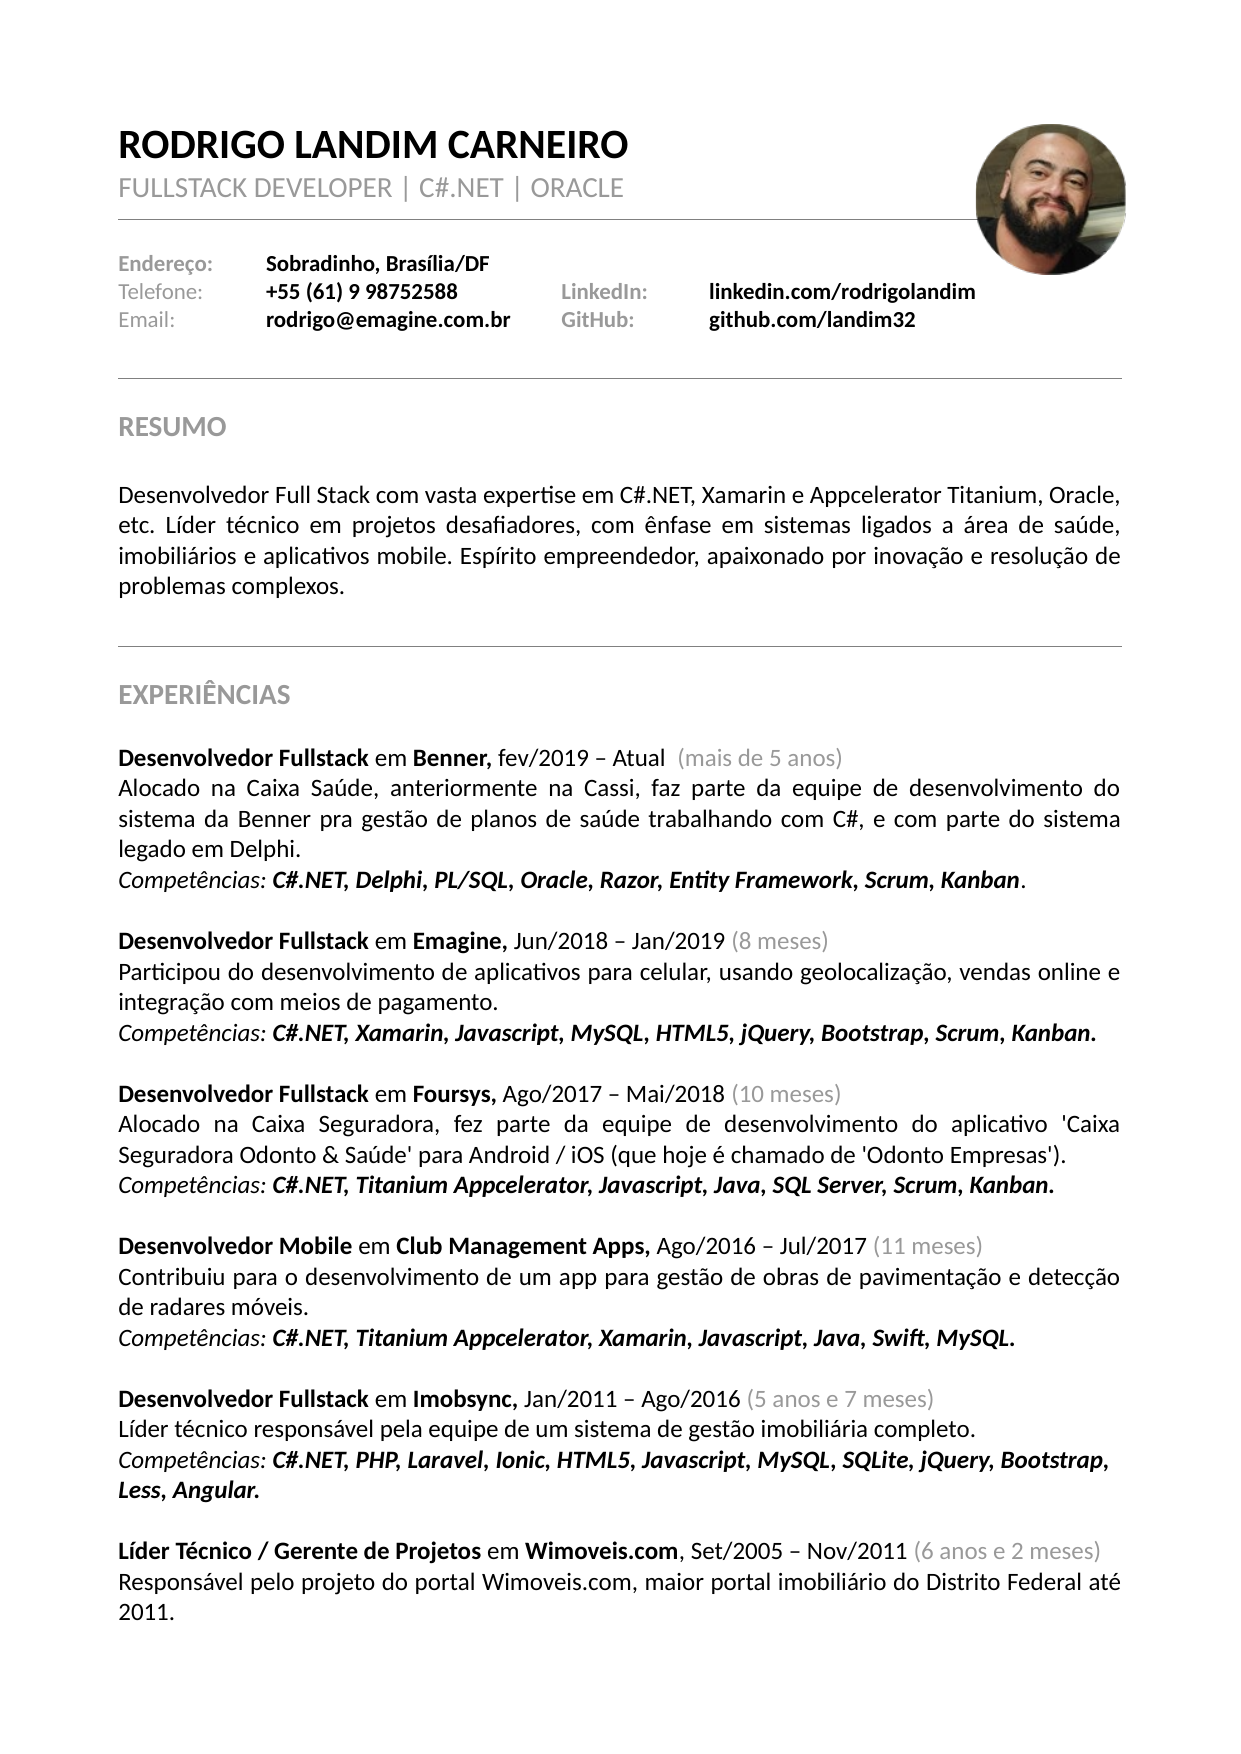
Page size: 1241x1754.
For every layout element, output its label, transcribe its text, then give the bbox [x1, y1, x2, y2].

text Participou do desenvolvimento de aplicativos para celular, usando geolocalização, vendas online e integração com meios de pagamento. [118, 956, 1122, 1017]
text Desenvolvedor Fullstack em Emagine, Jun/2018 – Jan/2019 (8 meses) [118, 925, 1122, 956]
text Responsável pelo projeto do portal Wimoveis.com, maior portal imobiliário do Distrito Federal até 2011. [118, 1566, 1122, 1627]
text Alocado na Caixa Saúde, anteriormente na Cassi, faz parte da equipe de desenvolvimento do sistema da Benner pra gestão de planos de saúde trabalhando com C#, e com parte do sistema legado em Delphi. [118, 772, 1122, 864]
text Líder técnico responsável pela equipe de um sistema de gestão imobiliária completo. [118, 1413, 1122, 1444]
text Desenvolvedor Fullstack em Benner, fev/2019 – Atual (mais de 5 anos) [118, 742, 1122, 772]
text Competências: C#.NET, Titanium Appcelerator, Javascript, Java, SQL Server, Scrum, Kanban. [118, 1169, 1122, 1200]
text Desenvolvedor Fullstack em Imobsync, Jan/2011 – Ago/2016 (5 anos e 7 meses) [118, 1383, 1122, 1413]
text Telefone: +55 (61) 9 98752588 LinkedIn: linkedin.com/rodrigolandim [118, 277, 1122, 305]
text Contribuiu para o desenvolvimento de um app para gestão de obras de pavimentação e detecção de radares móveis. [118, 1261, 1122, 1322]
text Desenvolvedor Mobile em Club Management Apps, Ago/2016 – Jul/2017 (11 meses) [118, 1230, 1122, 1261]
text EXPERIÊNCIAS [118, 676, 1122, 711]
text Competências: C#.NET, PHP, Laravel, Ionic, HTML5, Javascript, MySQL, SQLite, jQuery, Bootstrap, Less, Angular. [118, 1444, 1122, 1505]
text Competências: C#.NET, Titanium Appcelerator, Xamarin, Javascript, Java, Swift, MySQL. [118, 1322, 1122, 1352]
text FULLSTACK DEVELOPER | C#.NET | ORACLE [118, 169, 975, 204]
text Competências: C#.NET, Xamarin, Javascript, MySQL, HTML5, jQuery, Bootstrap, Scrum, Kanban. [118, 1017, 1122, 1047]
text Desenvolvedor Full Stack com vasta expertise em C#.NET, Xamarin e Appcelerator Titanium, Oracle, etc. Líder técnico em projetos desafiadores, com ênfase em sistemas ligados a área de saúde, imobiliários e aplicativos mobile. Espírito empreendedor, apaixonado por inovação e resolução de problemas complexos. [118, 479, 1122, 601]
text Email: rodrigo@emagine.com.br GitHub: github.com/landim32 [118, 305, 1122, 333]
text RODRIGO LANDIM CARNEIRO [118, 118, 1122, 169]
picture [975, 124, 1127, 275]
text Líder Técnico / Gerente de Projetos em Wimoveis.com, Set/2005 – Nov/2011 (6 anos e 2 meses) [118, 1536, 1122, 1566]
text Endereço: Sobradinho, Brasília/DF [118, 249, 1122, 277]
text RESUMO [118, 408, 1122, 443]
text Competências: C#.NET, Delphi, PL/SQL, Oracle, Razor, Entity Framework, Scrum, Kanban. [118, 864, 1122, 894]
text Alocado na Caixa Seguradora, fez parte da equipe de desenvolvimento do aplicativo 'Caixa Seguradora Odonto & Saúde' para Android / iOS (que hoje é chamado de 'Odonto Empresas'). [118, 1108, 1122, 1169]
text Desenvolvedor Fullstack em Foursys, Ago/2017 – Mai/2018 (10 meses) [118, 1078, 1122, 1108]
